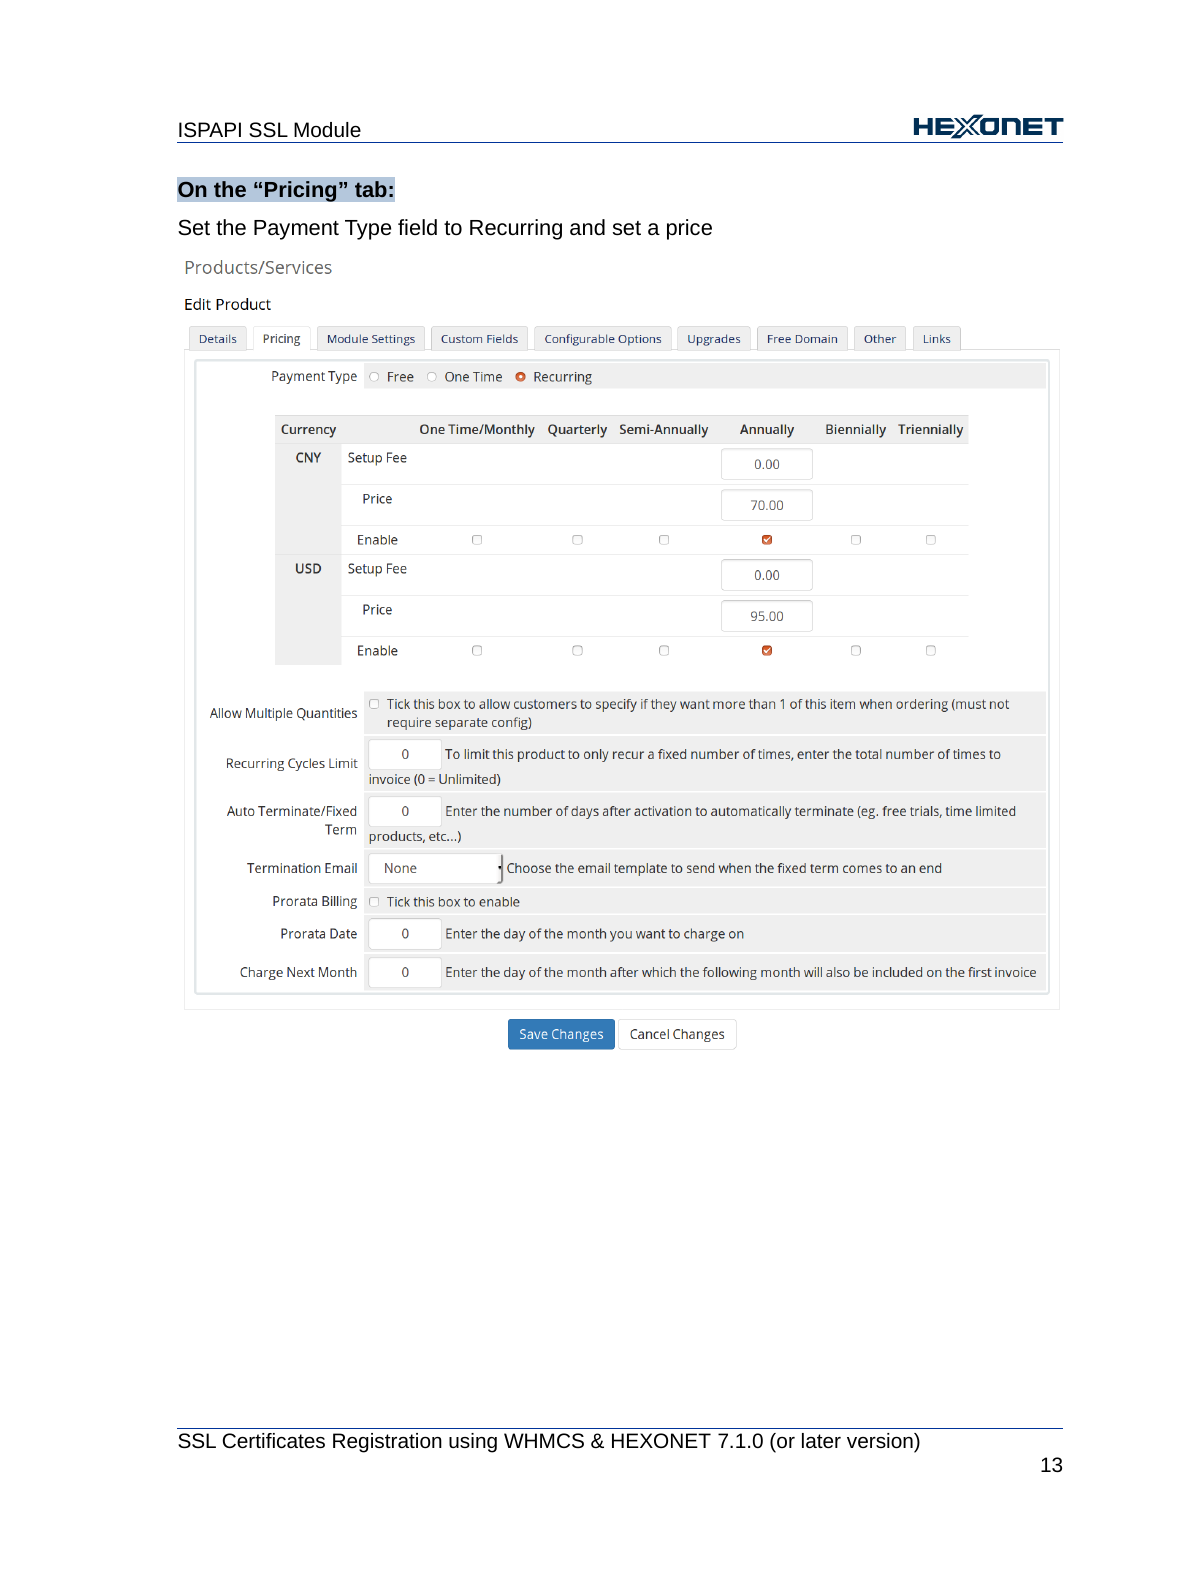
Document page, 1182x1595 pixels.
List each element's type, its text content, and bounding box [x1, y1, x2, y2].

text Set the Payment Type field to Recurring and set a price [177, 215, 1063, 240]
text On the “Pricing” tab: [177, 177, 1063, 202]
picture [177, 252, 1063, 1065]
picture [912, 113, 1065, 140]
